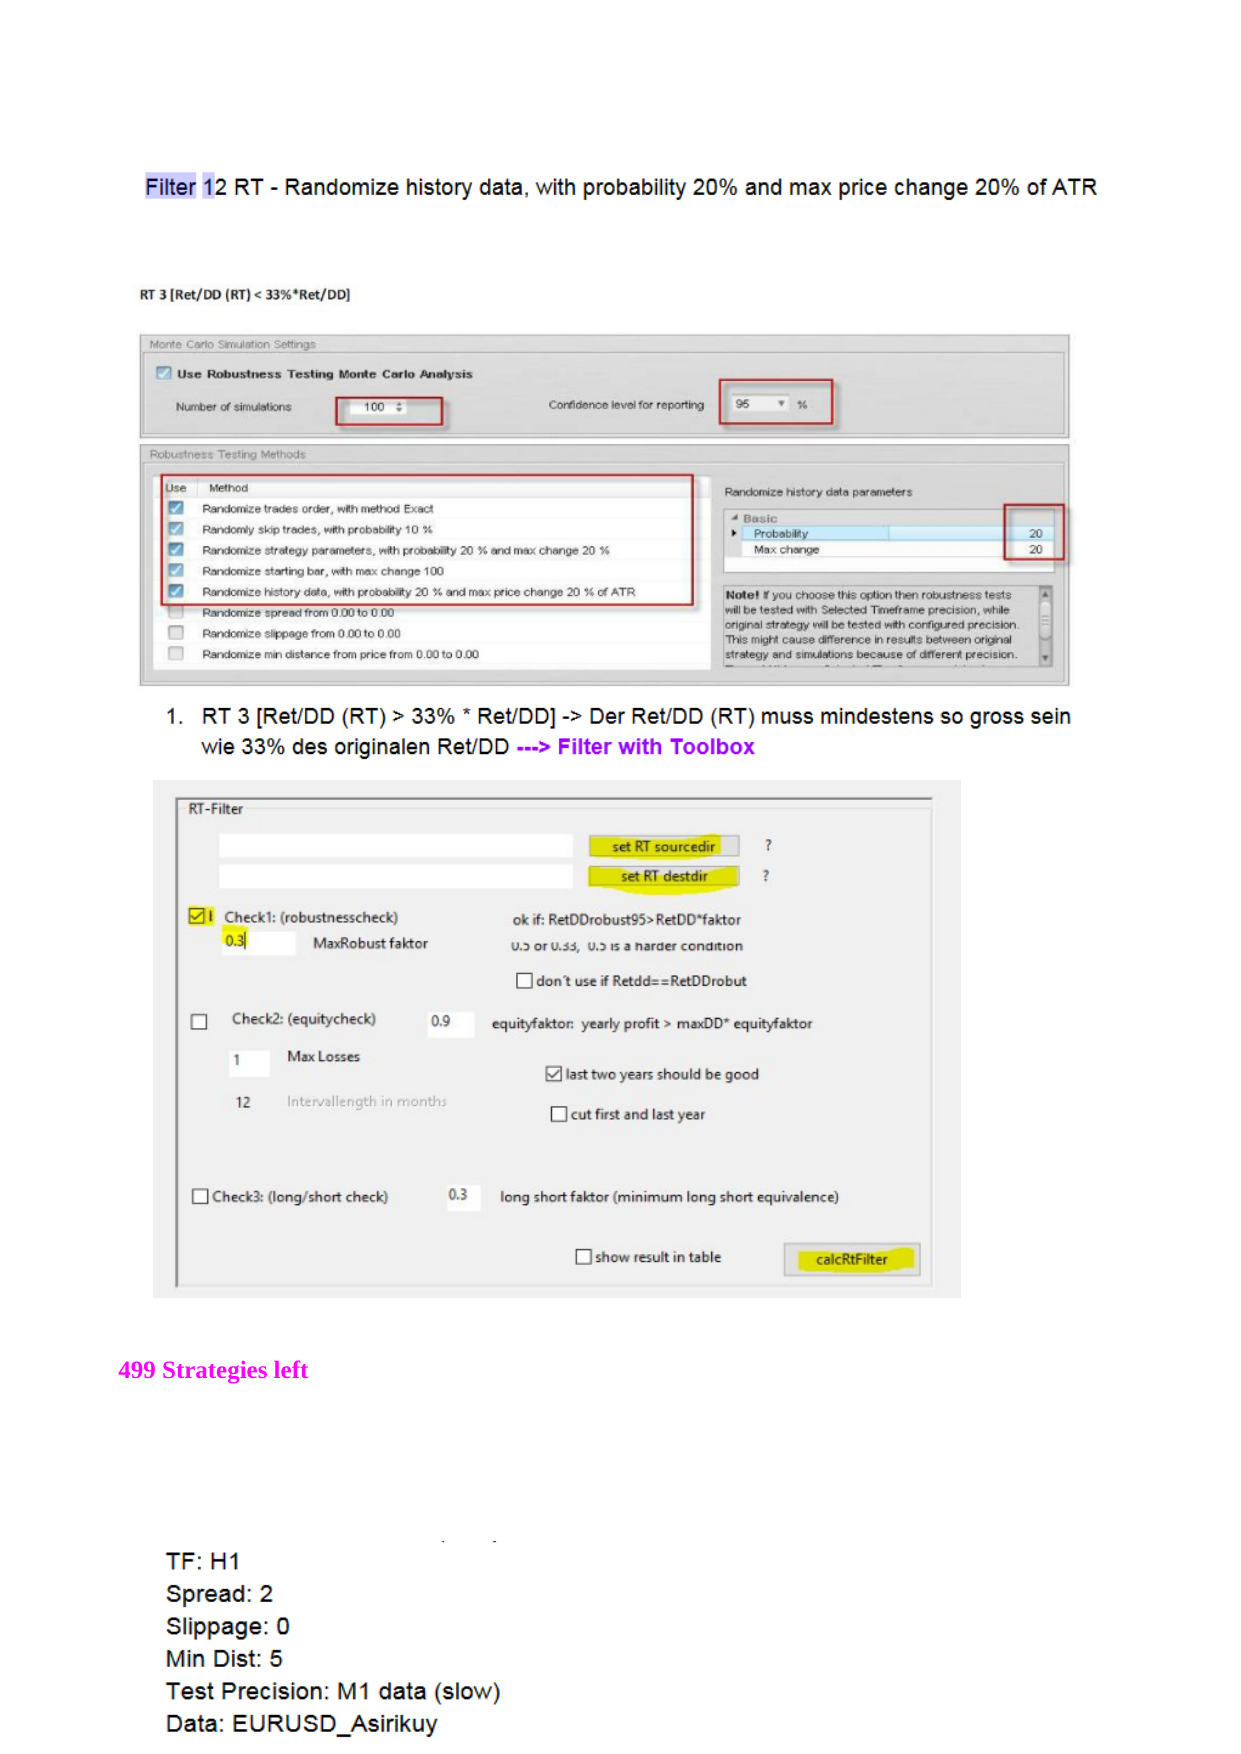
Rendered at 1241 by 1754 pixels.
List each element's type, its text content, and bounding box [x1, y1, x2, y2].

picture [118, 146, 1123, 229]
text 499 Strategies left [118, 1355, 1122, 1384]
picture [118, 257, 1123, 1298]
picture [144, 1541, 523, 1754]
